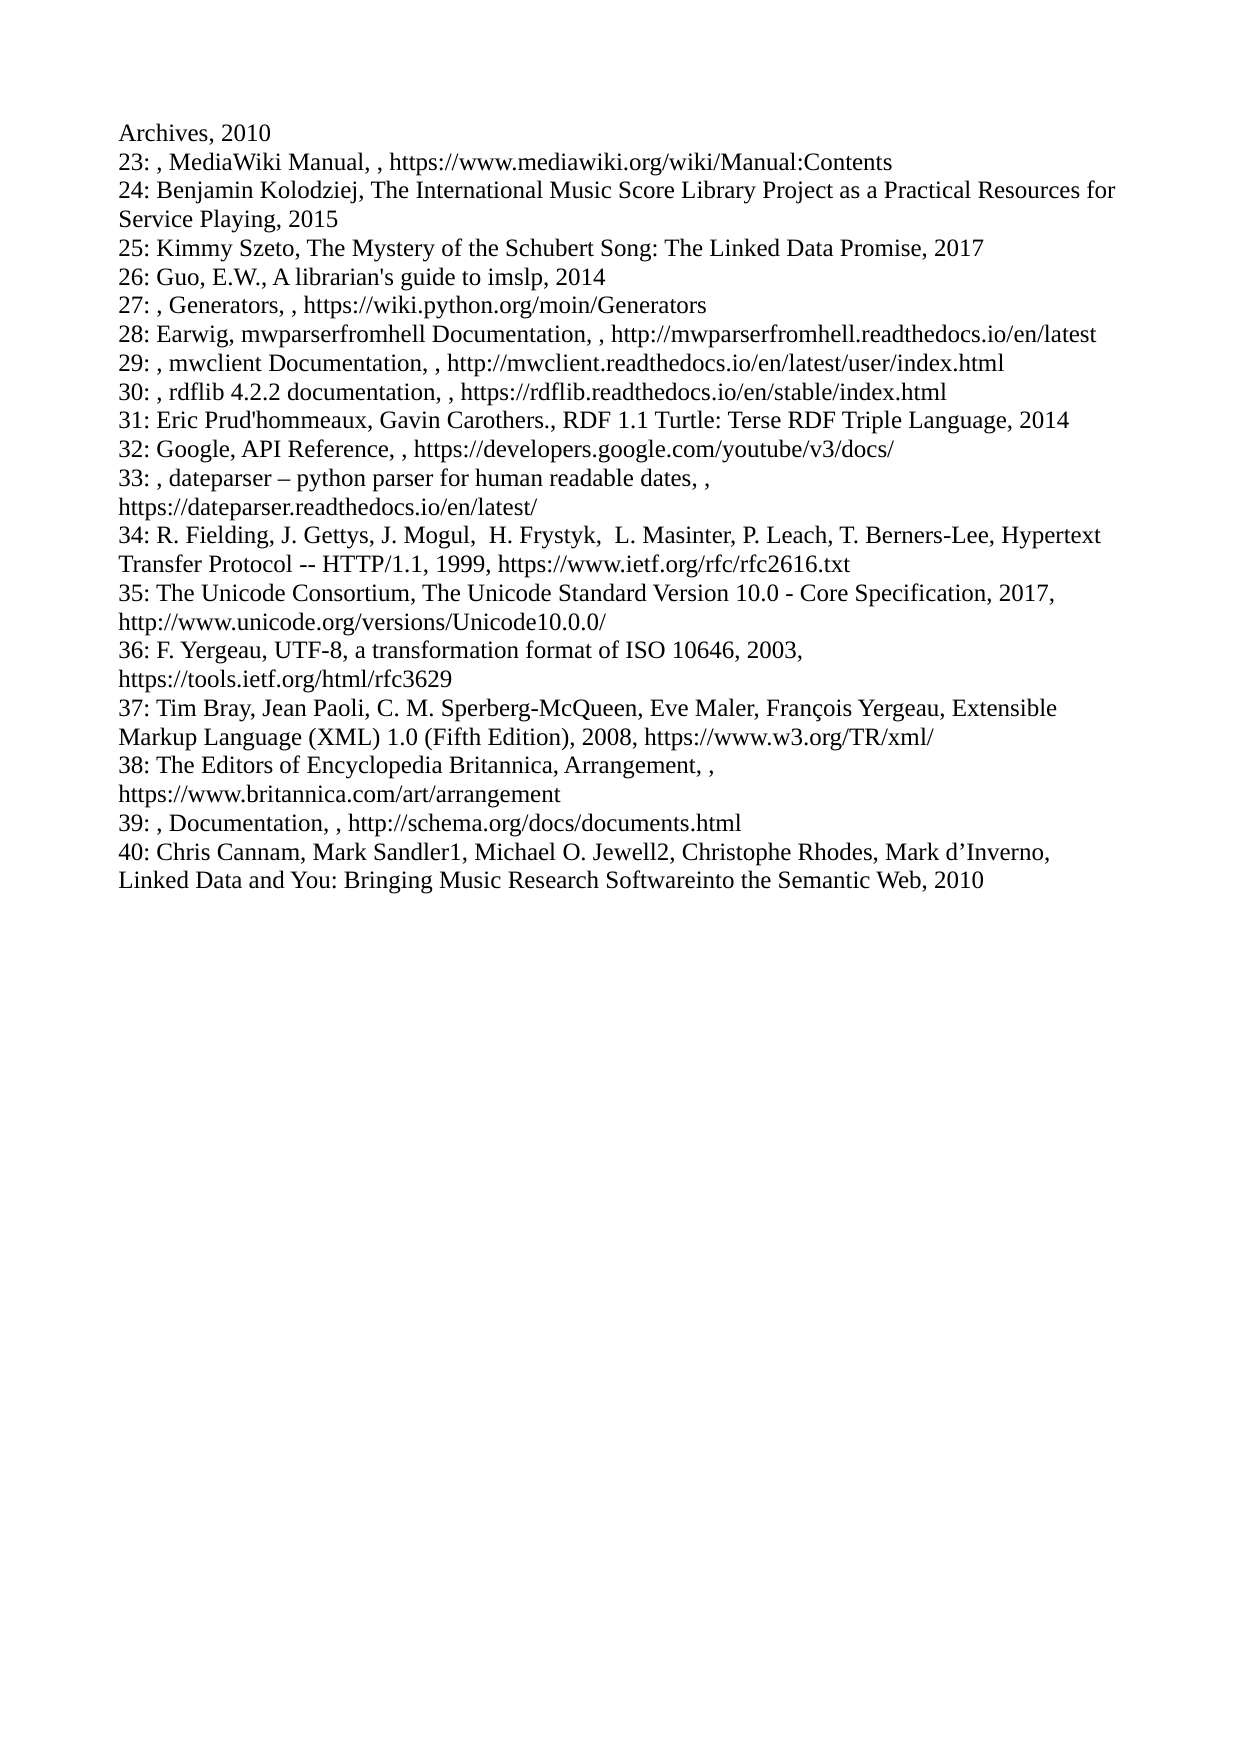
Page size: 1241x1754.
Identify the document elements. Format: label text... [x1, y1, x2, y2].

text 31: Eric Prud'hommeaux, Gavin Carothers., RDF 1.1 Turtle: Terse RDF Triple Language, 2014 [118, 406, 1122, 434]
text 38: The Editors of Encyclopedia Britannica, Arrangement, , https://www.britannica.com/art/arrangement [118, 751, 1122, 808]
text 23: , MediaWiki Manual, , https://www.mediawiki.org/wiki/Manual:Contents [118, 147, 1122, 176]
text 36: F. Yergeau, UTF-8, a transformation format of ISO 10646, 2003, https://tools.ietf.org/html/rfc3629 [118, 636, 1122, 693]
text 39: , Documentation, , http://schema.org/docs/documents.html [118, 808, 1122, 837]
text 33: , dateparser – python parser for human readable dates, , https://dateparser.readthedocs.io/en/latest/ [118, 463, 1122, 521]
text 24: Benjamin Kolodziej, The International Music Score Library Project as a Practical Resources for Service Playing, 2015 [118, 176, 1122, 233]
text 28: Earwig, mwparserfromhell Documentation, , http://mwparserfromhell.readthedocs.io/en/latest [118, 319, 1122, 348]
text 27: , Generators, , https://wiki.python.org/moin/Generators [118, 291, 1122, 319]
text 35: The Unicode Consortium, The Unicode Standard Version 10.0 - Core Specification, 2017, http://www.unicode.org/versions/Unicode10.0.0/ [118, 578, 1122, 636]
text 25: Kimmy Szeto, The Mystery of the Schubert Song: The Linked Data Promise, 2017 [118, 233, 1122, 262]
text 29: , mwclient Documentation, , http://mwclient.readthedocs.io/en/latest/user/index.html [118, 348, 1122, 377]
text 26: Guo, E.W., A librarian's guide to imslp, 2014 [118, 262, 1122, 291]
text 32: Google, API Reference, , https://developers.google.com/youtube/v3/docs/ [118, 434, 1122, 463]
text Archives, 2010 [118, 118, 1122, 147]
text 37: Tim Bray, Jean Paoli, C. M. Sperberg-McQueen, Eve Maler, François Yergeau, Extensible Markup Language (XML) 1.0 (Fifth Edition), 2008, https://www.w3.org/TR/xml/ [118, 693, 1122, 751]
text 30: , rdflib 4.2.2 documentation, , https://rdflib.readthedocs.io/en/stable/index.html [118, 377, 1122, 406]
text 40: Chris Cannam, Mark Sandler1, Michael O. Jewell2, Christophe Rhodes, Mark d’Inverno, Linked Data and You: Bringing Music Research Softwareinto the Semantic Web, 2010 [118, 837, 1122, 894]
text 34: R. Fielding, J. Gettys, J. Mogul, H. Frystyk, L. Masinter, P. Leach, T. Berners-Lee, Hypertext Transfer Protocol -- HTTP/1.1, 1999, https://www.ietf.org/rfc/rfc2616.txt [118, 521, 1122, 578]
